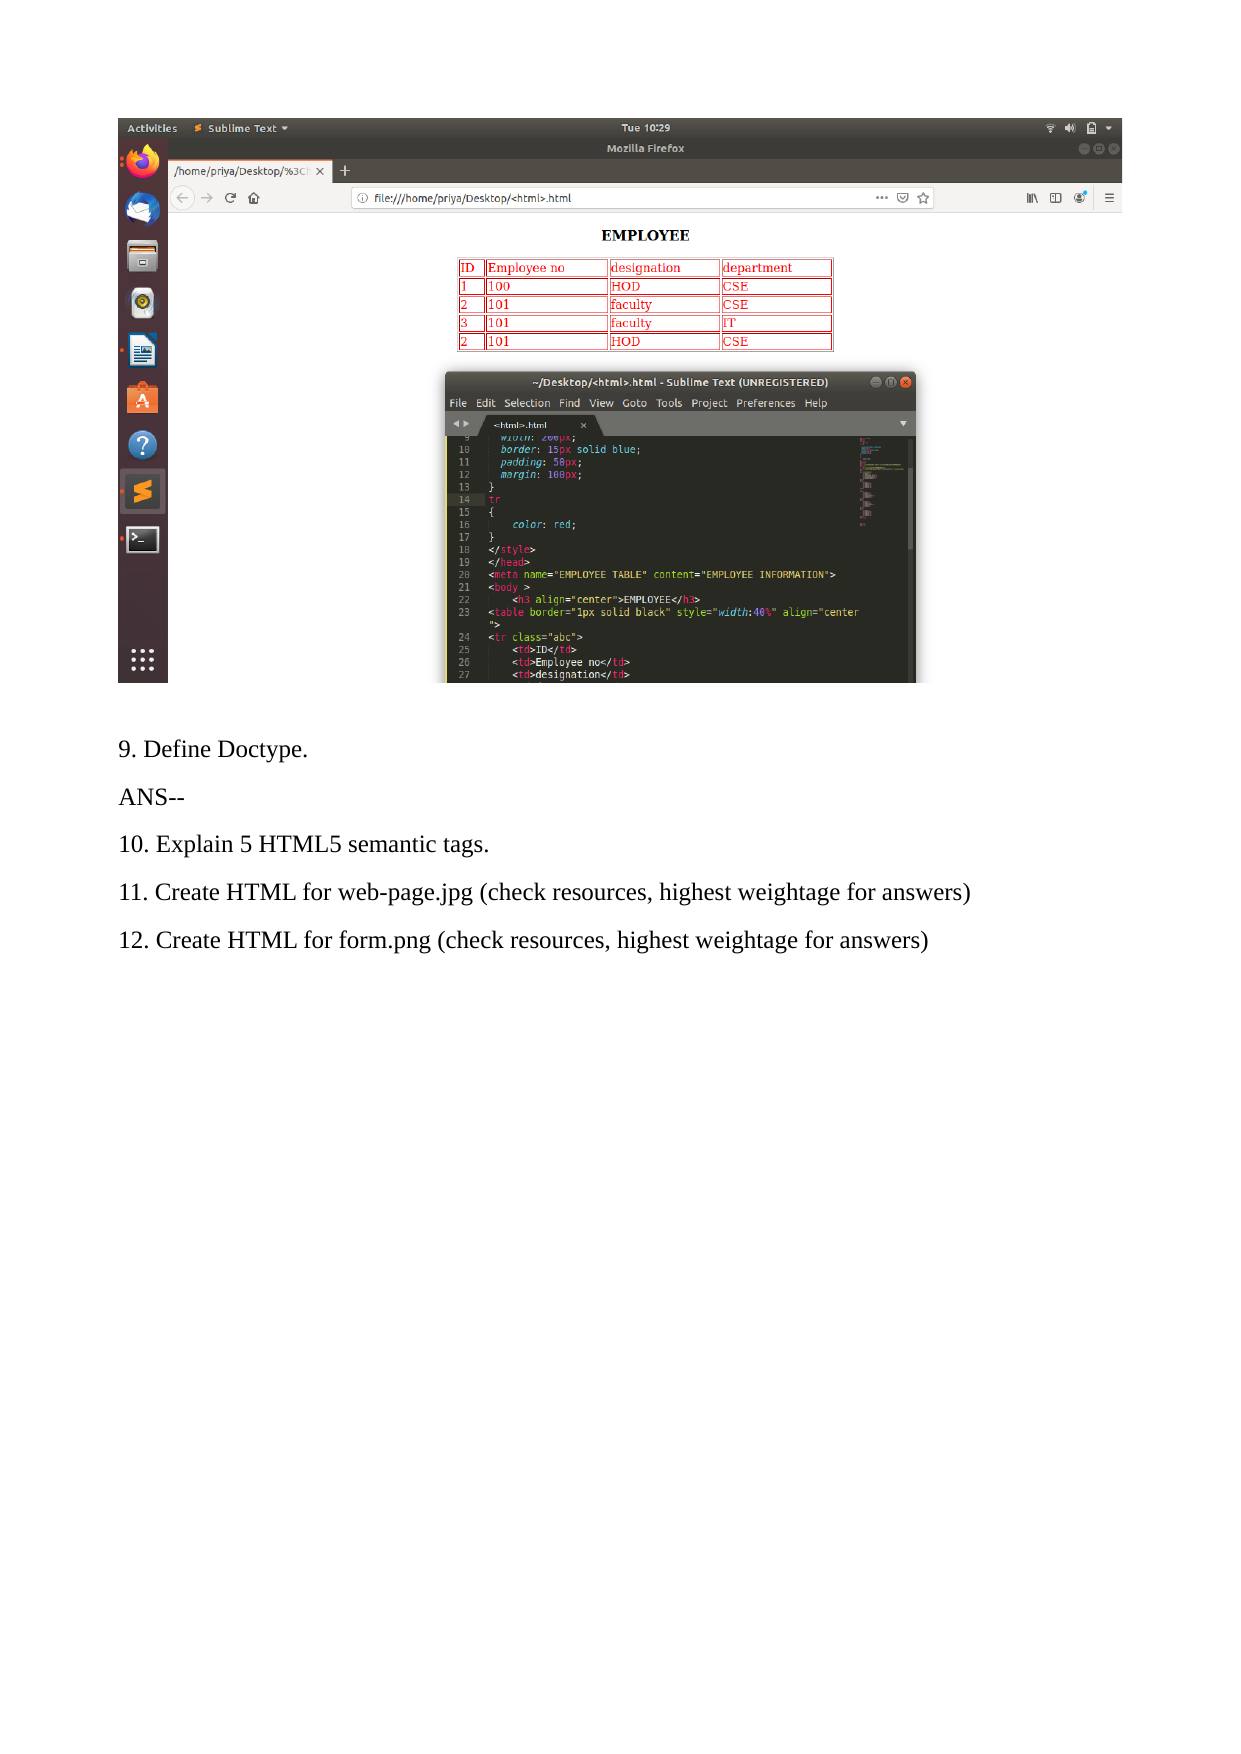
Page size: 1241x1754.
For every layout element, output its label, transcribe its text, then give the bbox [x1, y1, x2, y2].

text ANS-- [118, 782, 1122, 811]
text 11. Create HTML for web-page.jpg (check resources, highest weightage for answers) [118, 877, 1122, 906]
text 10. Explain 5 HTML5 semantic tags. [118, 829, 1122, 858]
text 12. Create HTML for form.png (check resources, highest weightage for answers) [118, 925, 1122, 953]
picture [118, 118, 1123, 683]
text 9. Define Doctype. [118, 734, 1122, 763]
